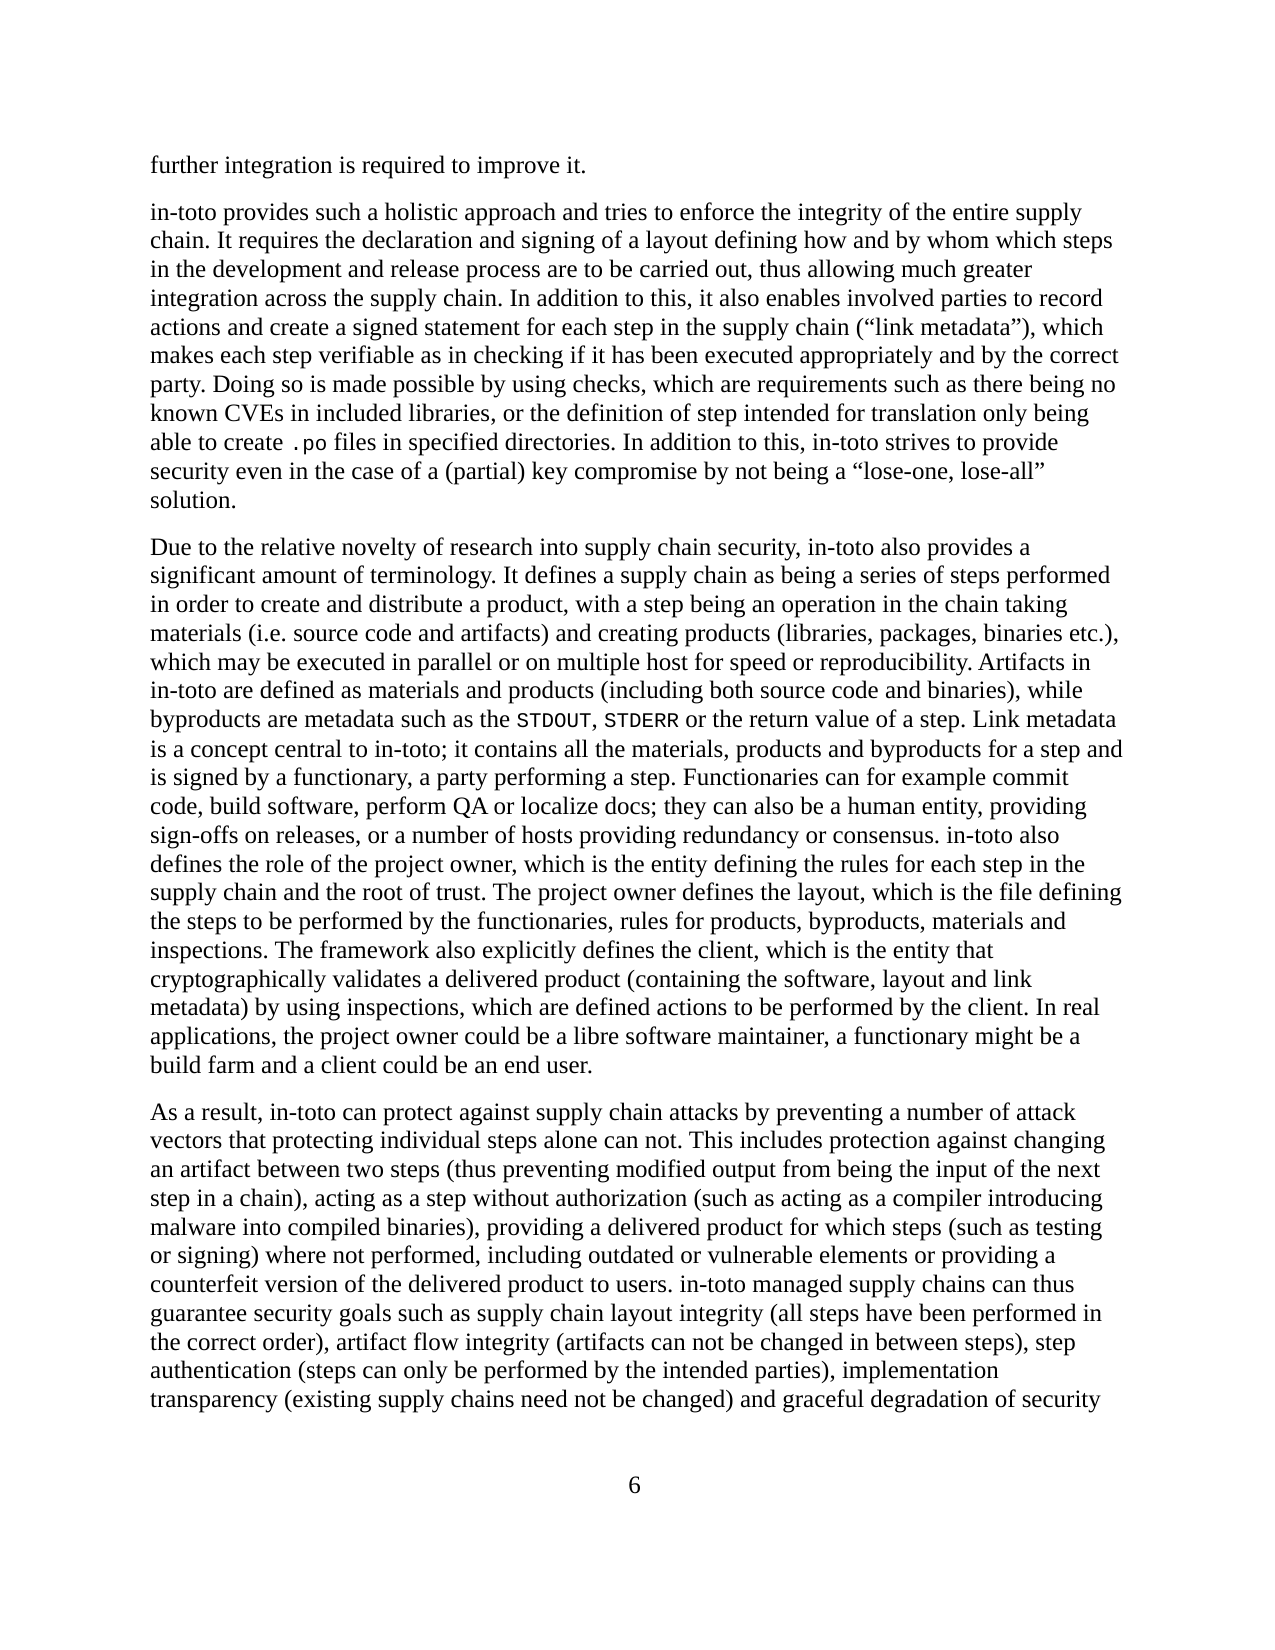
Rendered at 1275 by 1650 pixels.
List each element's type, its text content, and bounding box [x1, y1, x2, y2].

text As a result, in-toto can protect against supply chain attacks by preventing a number of attack vectors that protecting individual steps alone can not. This includes protection against changing an artifact between two steps (thus preventing modified output from being the input of the next step in a chain), acting as a step without authorization (such as acting as a compiler introducing malware into compiled binaries), providing a delivered product for which steps (such as testing or signing) where not performed, including outdated or vulnerable elements or providing a counterfeit version of the delivered product to users. in-toto managed supply chains can thus guarantee security goals such as supply chain layout integrity (all steps have been performed in the correct order), artifact flow integrity (artifacts can not be changed in between steps), step authentication (steps can only be performed by the intended parties), implementation transparency (existing supply chains need not be changed) and graceful degradation of security [150, 1097, 1125, 1413]
text further integration is required to improve it. [150, 150, 1125, 179]
text Due to the relative novelty of research into supply chain security, in-toto also provides a significant amount of terminology. It defines a supply chain as being a series of steps performed in order to create and distribute a product, with a step being an operation in the chain taking materials (i.e. source code and artifacts) and creating products (libraries, packages, binaries etc.), which may be executed in parallel or on multiple host for speed or reproducibility. Artifacts in in-toto are defined as materials and products (including both source code and binaries), while byproducts are metadata such as the STDOUT, STDERR or the return value of a step. Link metadata is a concept central to in-toto; it contains all the materials, products and byproducts for a step and is signed by a functionary, a party performing a step. Functionaries can for example commit code, build software, perform QA or localize docs; they can also be a human entity, providing sign-offs on releases, or a number of hosts providing redundancy or consensus. in-toto also defines the role of the project owner, which is the entity defining the rules for each step in the supply chain and the root of trust. The project owner defines the layout, which is the file defining the steps to be performed by the functionaries, rules for products, byproducts, materials and inspections. The framework also explicitly defines the client, which is the entity that cryptographically validates a delivered product (containing the software, layout and link metadata) by using inspections, which are defined actions to be performed by the client. In real applications, the project owner could be a libre software maintainer, a functionary might be a build farm and a client could be an end user. [150, 532, 1125, 1079]
text in-toto provides such a holistic approach and tries to enforce the integrity of the entire supply chain. It requires the declaration and signing of a layout defining how and by whom which steps in the development and release process are to be carried out, thus allowing much greater integration across the supply chain. In addition to this, it also enables involved parties to record actions and create a signed statement for each step in the supply chain (“link metadata”), which makes each step verifiable as in checking if it has been executed appropriately and by the correct party. Doing so is made possible by using checks, which are requirements such as there being no known CVEs in included libraries, or the definition of step intended for translation only being able to create .po files in specified directories. In addition to this, in-toto strives to provide security even in the case of a (partial) key compromise by not being a “lose-one, lose-all” solution. [150, 197, 1125, 514]
